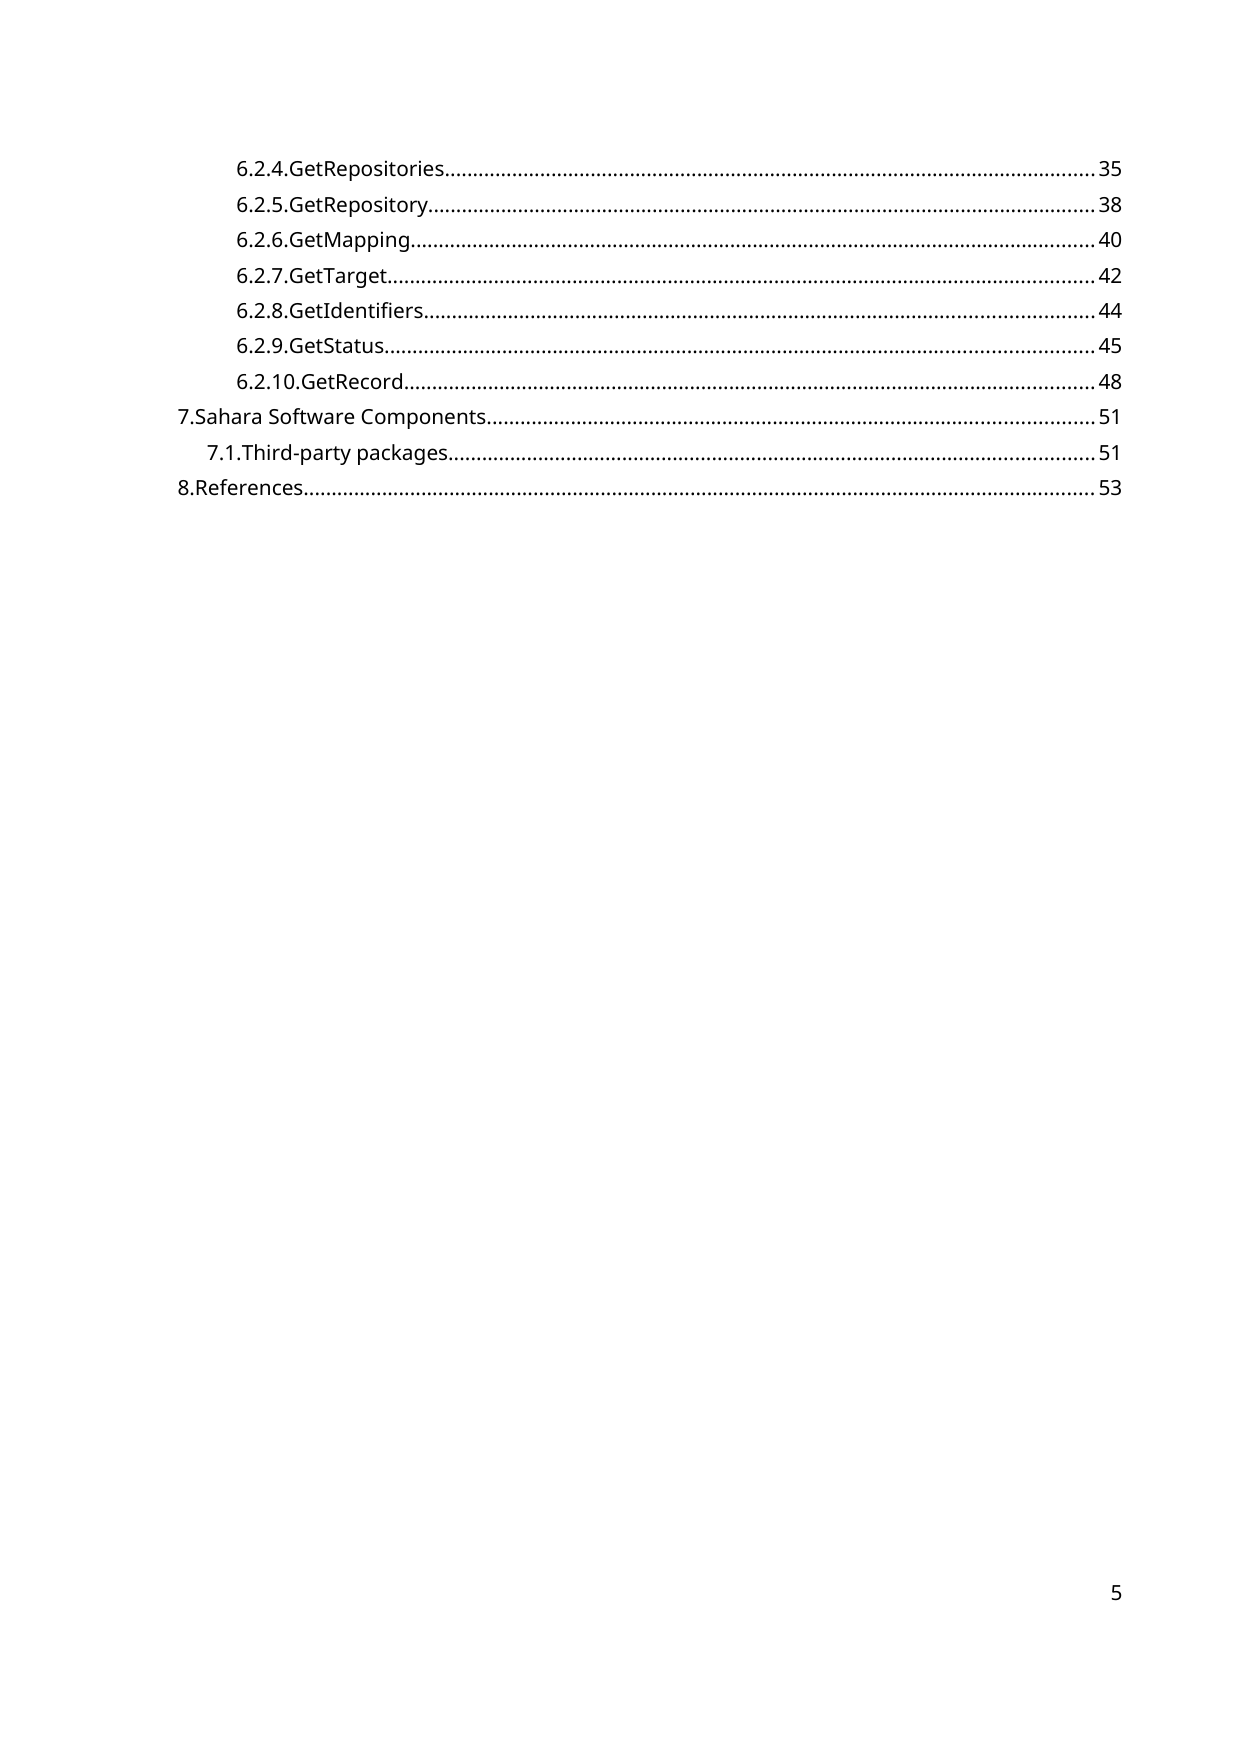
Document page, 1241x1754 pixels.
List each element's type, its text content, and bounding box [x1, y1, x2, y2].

text 6.2.8.GetIdentifiers 44 [236, 289, 1122, 325]
text 8.References 53 [177, 466, 1122, 502]
text 6.2.5.GetRepository 38 [236, 183, 1122, 218]
text 7.1.Third-party packages 51 [207, 431, 1122, 466]
text 6.2.7.GetTarget 42 [236, 254, 1122, 289]
text 6.2.9.GetStatus 45 [236, 325, 1122, 360]
text 6.2.10.GetRecord 48 [236, 360, 1122, 396]
text 6.2.4.GetRepositories 35 [236, 148, 1122, 183]
text 6.2.6.GetMapping 40 [236, 218, 1122, 254]
text 7.Sahara Software Components 51 [177, 396, 1122, 431]
